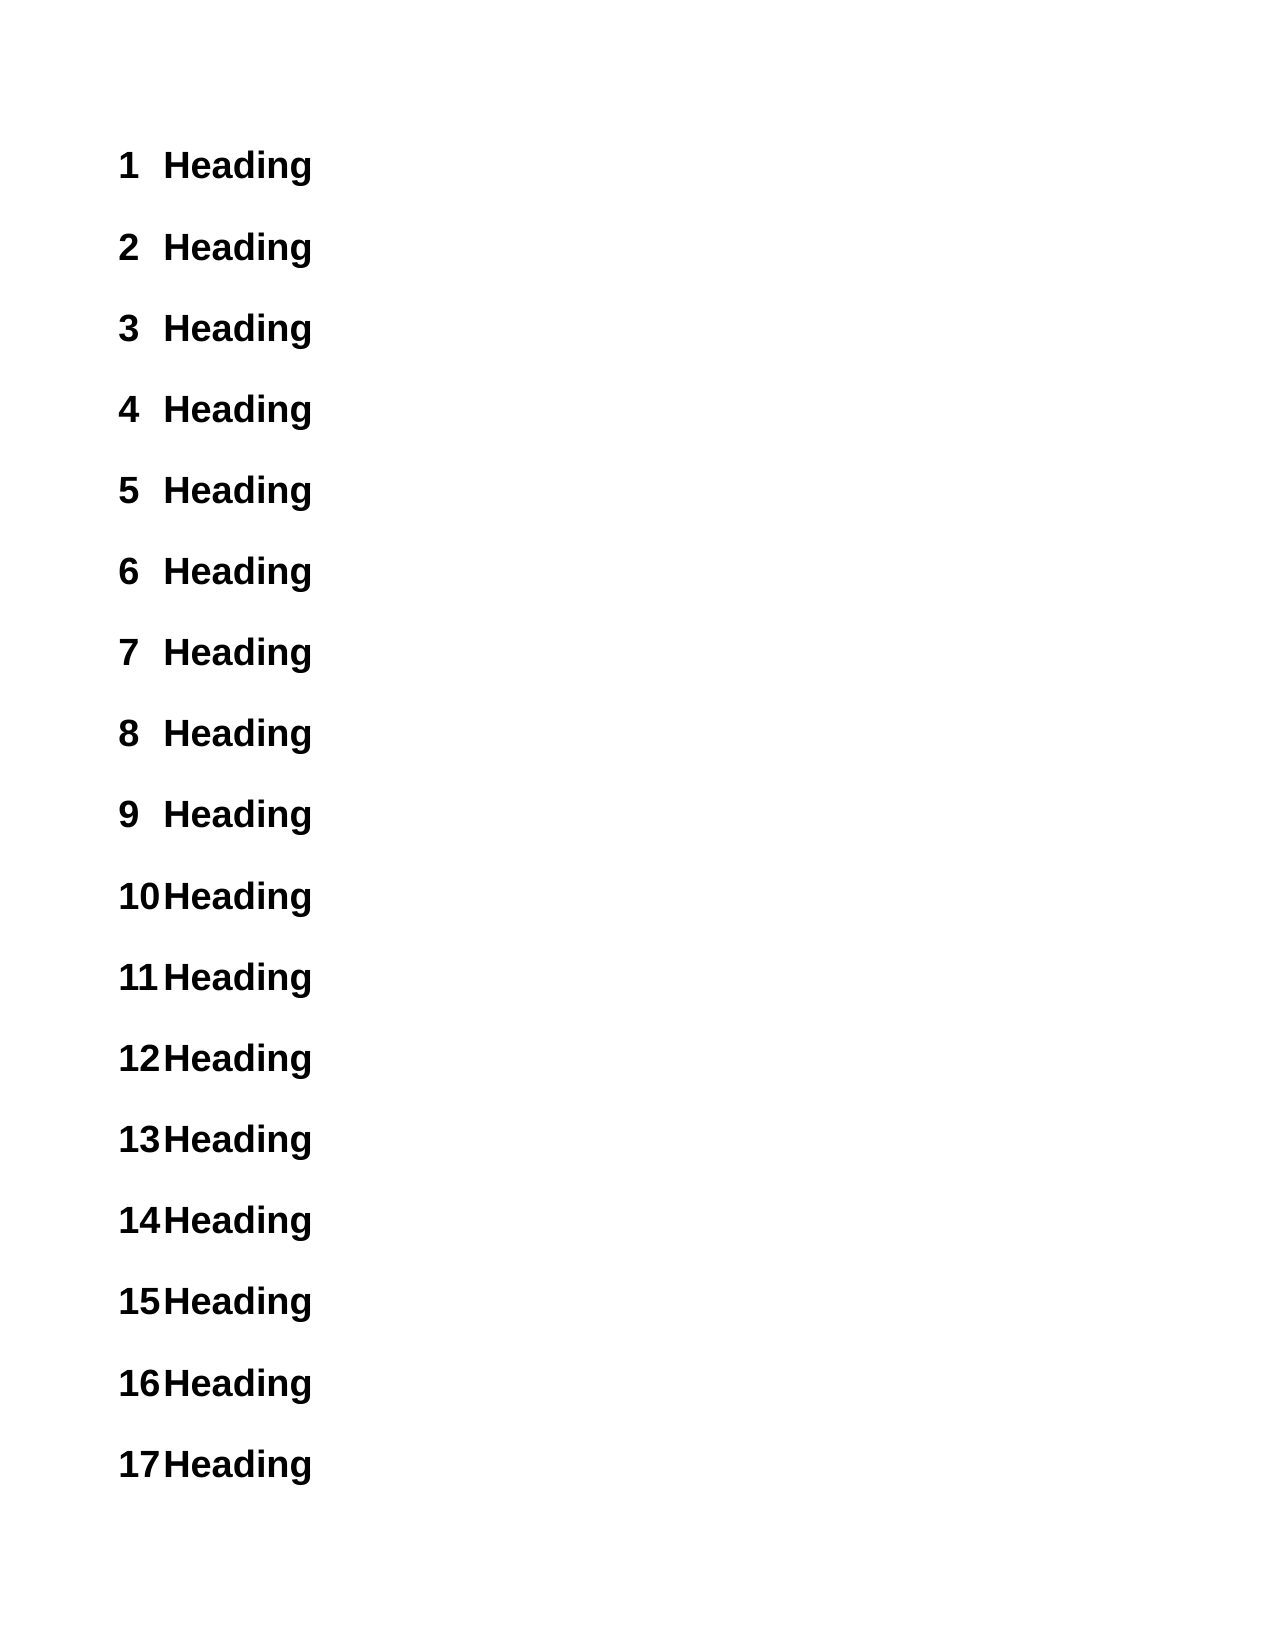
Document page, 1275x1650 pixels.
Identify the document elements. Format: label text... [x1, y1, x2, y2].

subtitle Heading [118, 1117, 1157, 1161]
subtitle Heading [118, 792, 1157, 836]
subtitle Heading [118, 387, 1157, 430]
subtitle Heading [118, 224, 1157, 268]
subtitle Heading [118, 1198, 1157, 1242]
subtitle Heading [118, 630, 1157, 674]
subtitle Heading [118, 1279, 1157, 1323]
subtitle Heading [118, 1360, 1157, 1404]
subtitle Heading [118, 468, 1157, 511]
subtitle Heading [118, 1441, 1157, 1485]
subtitle Heading [118, 711, 1157, 755]
subtitle Heading [118, 873, 1157, 917]
subtitle Heading [118, 549, 1157, 592]
subtitle Heading [118, 1036, 1157, 1079]
subtitle Heading [118, 954, 1157, 998]
subtitle Heading [118, 143, 1157, 187]
subtitle Heading [118, 305, 1157, 349]
